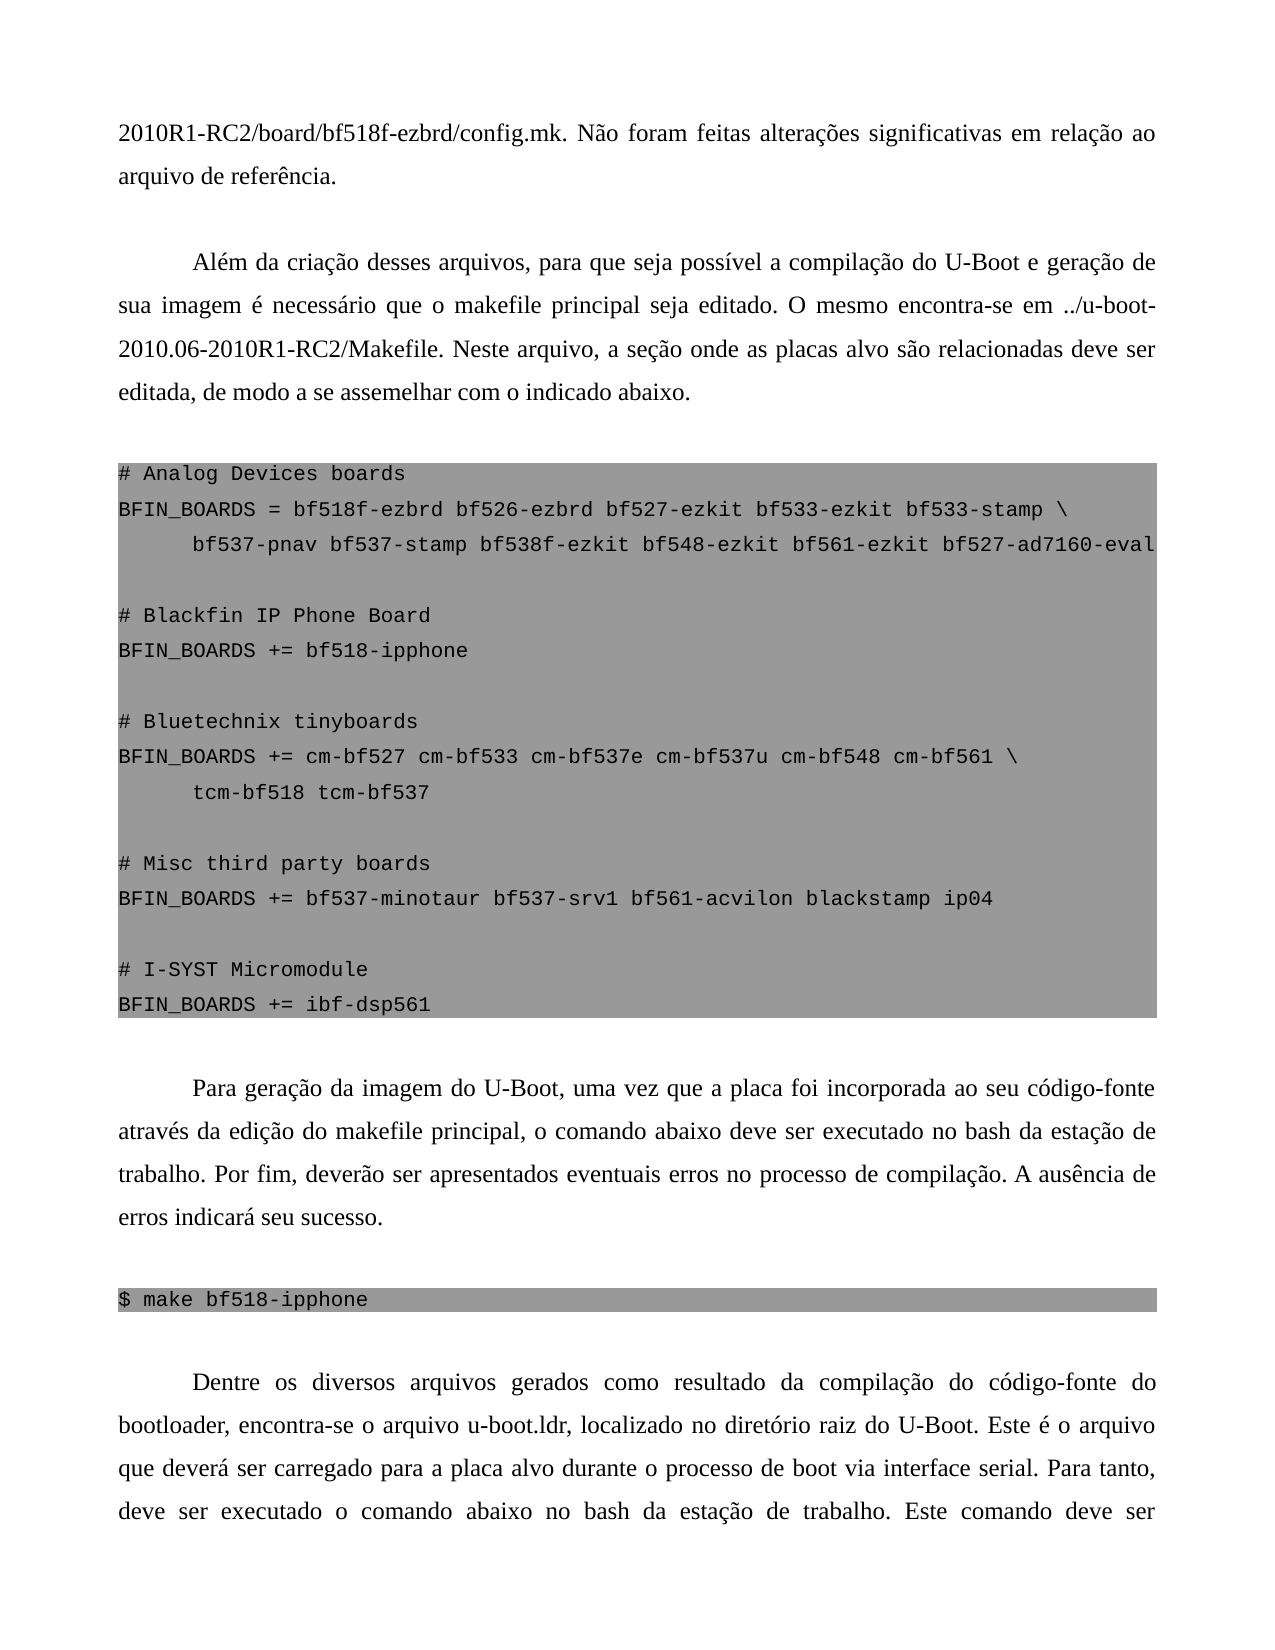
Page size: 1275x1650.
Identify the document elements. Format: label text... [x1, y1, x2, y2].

text Dentre os diversos arquivos gerados como resultado da compilação do código-fonte do bootloader, encontra-se o arquivo u-boot.ldr, localizado no diretório raiz do U-Boot. Este é o arquivo que deverá ser carregado para a placa alvo durante o processo de boot via interface serial. Para tanto, deve ser executado o comando abaixo no bash da estação de trabalho. Este comando deve ser [118, 1367, 1157, 1525]
text # I-SYST Micromodule [118, 959, 1157, 983]
text BFIN_BOARDS += cm-bf527 cm-bf533 cm-bf537e cm-bf537u cm-bf548 cm-bf561 \ [118, 746, 1157, 770]
text Além da criação desses arquivos, para que seja possível a compilação do U-Boot e geração de sua imagem é necessário que o makefile principal seja editado. O mesmo encontra-se em ../u-boot-2010.06-2010R1-RC2/Makefile. Neste arquivo, a seção onde as placas alvo são relacionadas deve ser editada, de modo a se assemelhar com o indicado abaixo. [118, 247, 1157, 406]
text BFIN_BOARDS += ibf-dsp561 [118, 994, 1157, 1018]
text BFIN_BOARDS = bf518f-ezbrd bf526-ezbrd bf527-ezkit bf533-ezkit bf533-stamp \ [118, 498, 1157, 522]
text # Bluetechnix tinyboards [118, 711, 1157, 735]
text $ make bf518-ipphone [118, 1288, 1157, 1312]
text Para geração da imagem do U-Boot, uma vez que a placa foi incorporada ao seu código-fonte através da edição do makefile principal, o comando abaixo deve ser executado no bash da estação de trabalho. Por fim, deverão ser apresentados eventuais erros no processo de compilação. A ausência de erros indicará seu sucesso. [118, 1073, 1157, 1231]
text tcm-bf518 tcm-bf537 [118, 782, 1157, 806]
text 2010R1-RC2/board/bf518f-ezbrd/config.mk. Não foram feitas alterações significativas em relação ao arquivo de referência. [118, 118, 1157, 190]
text # Misc third party boards [118, 853, 1157, 876]
text BFIN_BOARDS += bf537-minotaur bf537-srv1 bf561-acvilon blackstamp ip04 [118, 888, 1157, 912]
text BFIN_BOARDS += bf518-ipphone [118, 640, 1157, 664]
text bf537-pnav bf537-stamp bf538f-ezkit bf548-ezkit bf561-ezkit bf527-ad7160-eval [118, 534, 1157, 558]
text # Analog Devices boards [118, 463, 1157, 487]
text # Blackfin IP Phone Board [118, 605, 1157, 628]
